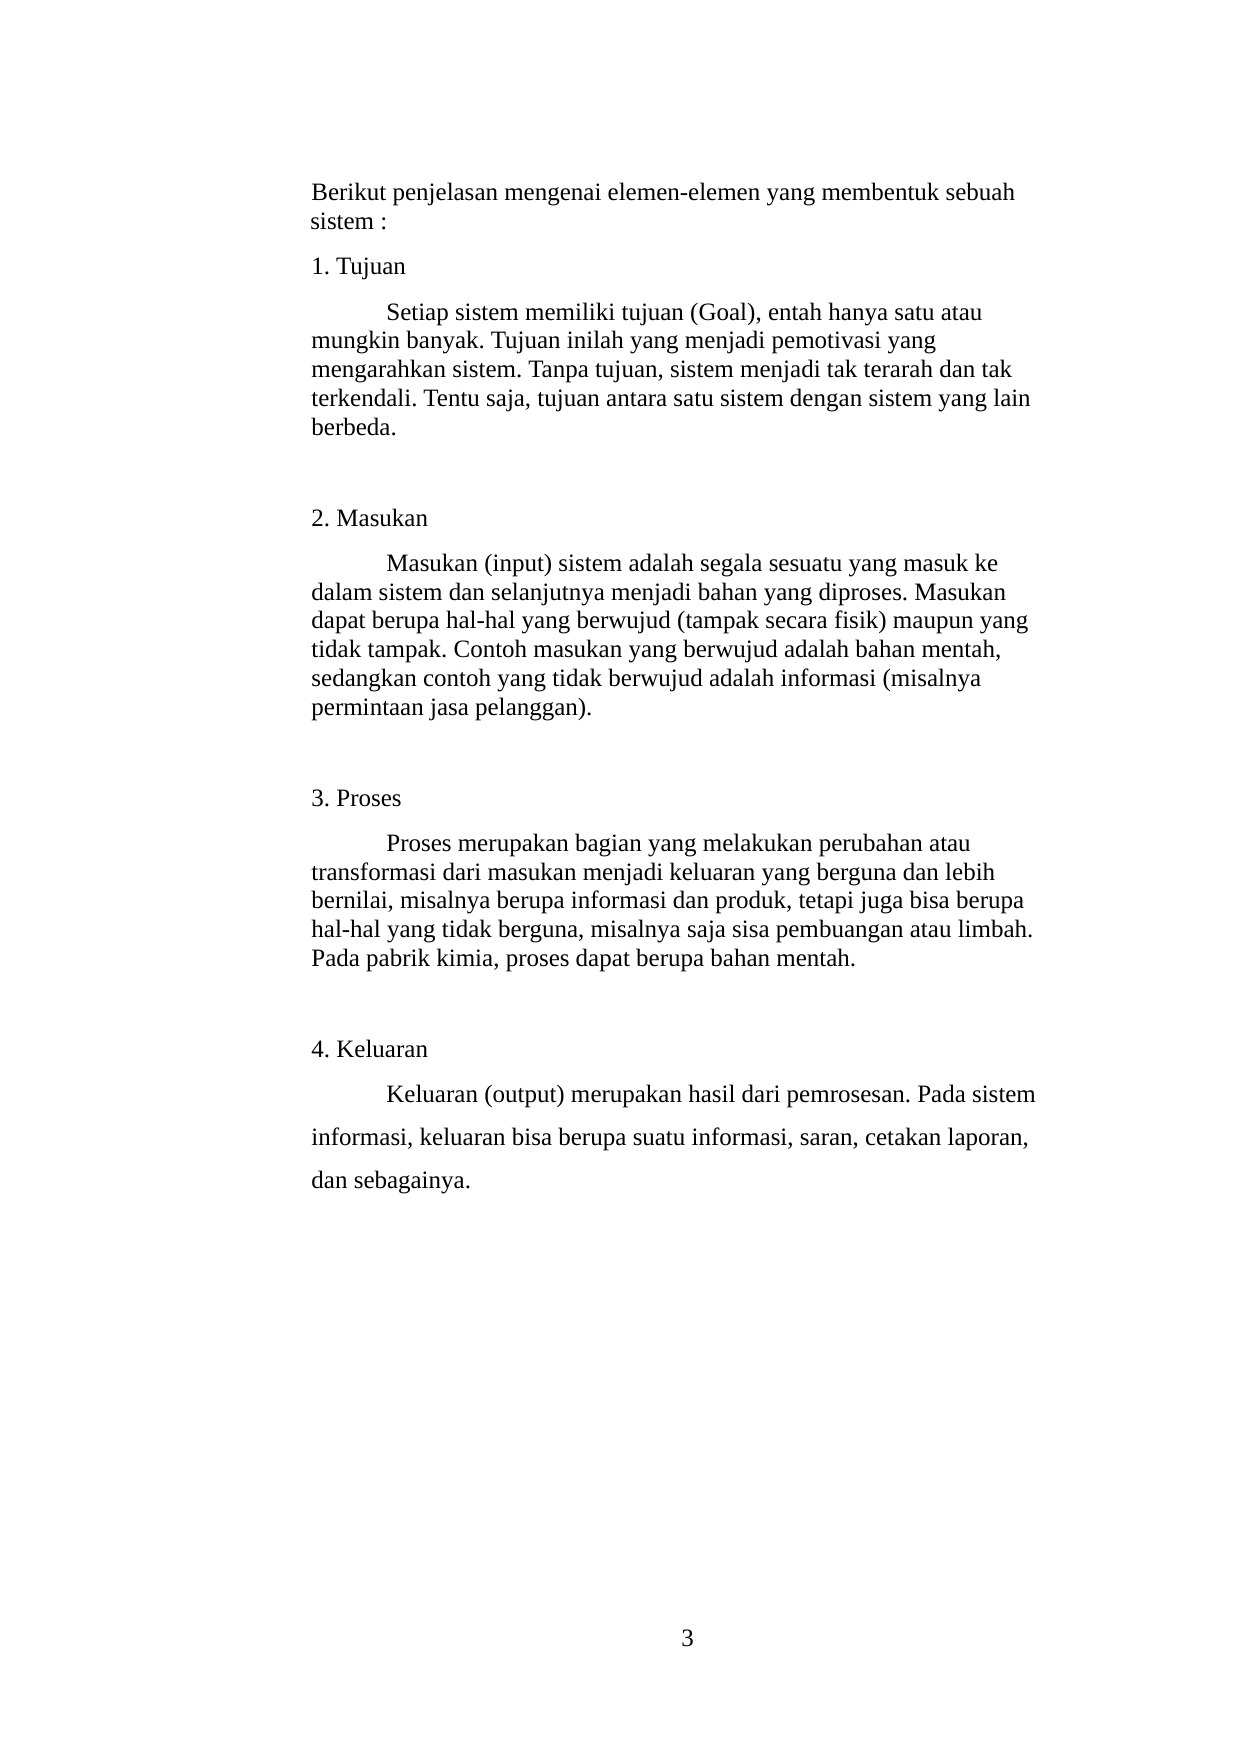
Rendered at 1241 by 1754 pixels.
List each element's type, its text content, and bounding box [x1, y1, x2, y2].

text 3. Proses [311, 783, 1063, 811]
text 2. Masukan [311, 503, 1063, 531]
text Berikut penjelasan mengenai elemen-elemen yang membentuk sebuah sistem : [236, 177, 1063, 235]
text Keluaran (output) merupakan hasil dari pemrosesan. Pada sistem informasi, keluaran bisa berupa suatu informasi, saran, cetakan laporan, dan sebagainya. [311, 1079, 1063, 1194]
text Proses merupakan bagian yang melakukan perubahan atau transformasi dari masukan menjadi keluaran yang berguna dan lebih bernilai, misalnya berupa informasi dan produk, tetapi juga bisa berupa hal-hal yang tidak berguna, misalnya saja sisa pembuangan atau limbah. Pada pabrik kimia, proses dapat berupa bahan mentah. [311, 828, 1063, 972]
text Setiap sistem memiliki tujuan (Goal), entah hanya satu atau mungkin banyak. Tujuan inilah yang menjadi pemotivasi yang mengarahkan sistem. Tanpa tujuan, sistem menjadi tak terarah dan tak terkendali. Tentu saja, tujuan antara satu sistem dengan sistem yang lain berbeda. [311, 297, 1063, 441]
text 4. Keluaran [311, 1034, 1063, 1063]
text Masukan (input) sistem adalah segala sesuatu yang masuk ke dalam sistem dan selanjutnya menjadi bahan yang diproses. Masukan dapat berupa hal-hal yang berwujud (tampak secara fisik) maupun yang tidak tampak. Contoh masukan yang berwujud adalah bahan mentah, sedangkan contoh yang tidak berwujud adalah informasi (misalnya permintaan jasa pelanggan). [311, 548, 1063, 721]
text 1. Tujuan [311, 251, 1063, 280]
